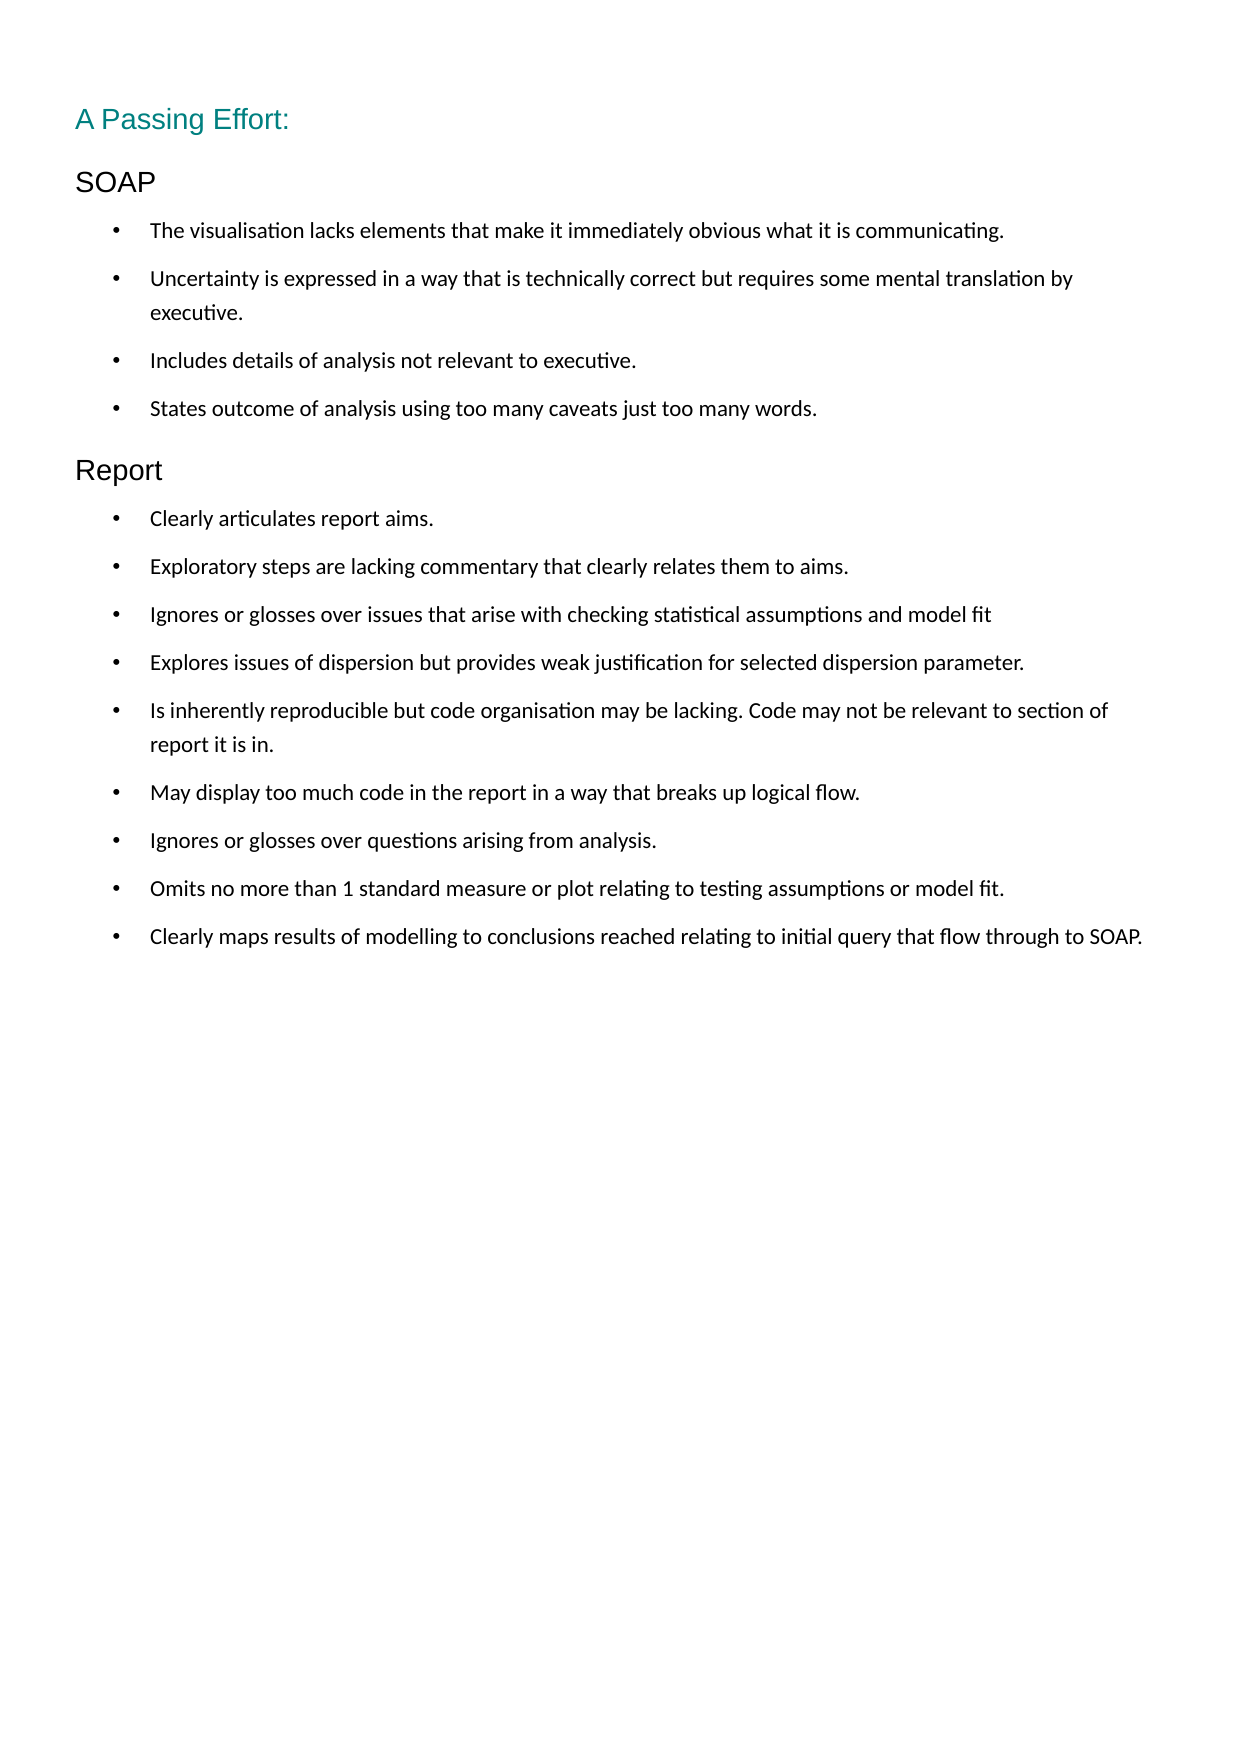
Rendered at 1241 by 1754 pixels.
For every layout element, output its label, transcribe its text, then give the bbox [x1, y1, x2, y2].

list Ignores or glosses over questions arising from analysis. [112, 826, 1165, 854]
subtitle A Passing Effort: [75, 102, 1165, 135]
list Exploratory steps are lacking commentary that clearly relates them to aims. [112, 552, 1165, 580]
list Ignores or glosses over issues that arise with checking statistical assumptions and model fit [112, 600, 1165, 628]
list May display too much code in the report in a way that breaks up logical flow. [112, 778, 1165, 806]
list Explores issues of dispersion but provides weak justification for selected dispersion parameter. [112, 648, 1165, 676]
list States outcome of analysis using too many caveats just too many words. [112, 394, 1165, 422]
list Omits no more than 1 standard measure or plot relating to testing assumptions or model fit. [112, 874, 1165, 902]
subtitle SOAP [75, 165, 1165, 199]
list Includes details of analysis not relevant to executive. [112, 346, 1165, 374]
list Clearly maps results of modelling to conclusions reached relating to initial query that flow through to SOAP. [112, 922, 1165, 950]
list Uncertainty is expressed in a way that is technically correct but requires some mental translation by executive. [112, 264, 1165, 326]
list The visualisation lacks elements that make it immediately obvious what it is communicating. [112, 216, 1165, 244]
list Is inherently reproducible but code organisation may be lacking. Code may not be relevant to section of report it is in. [112, 696, 1165, 758]
list Clearly articulates report aims. [112, 504, 1165, 532]
subtitle Report [75, 453, 1165, 486]
